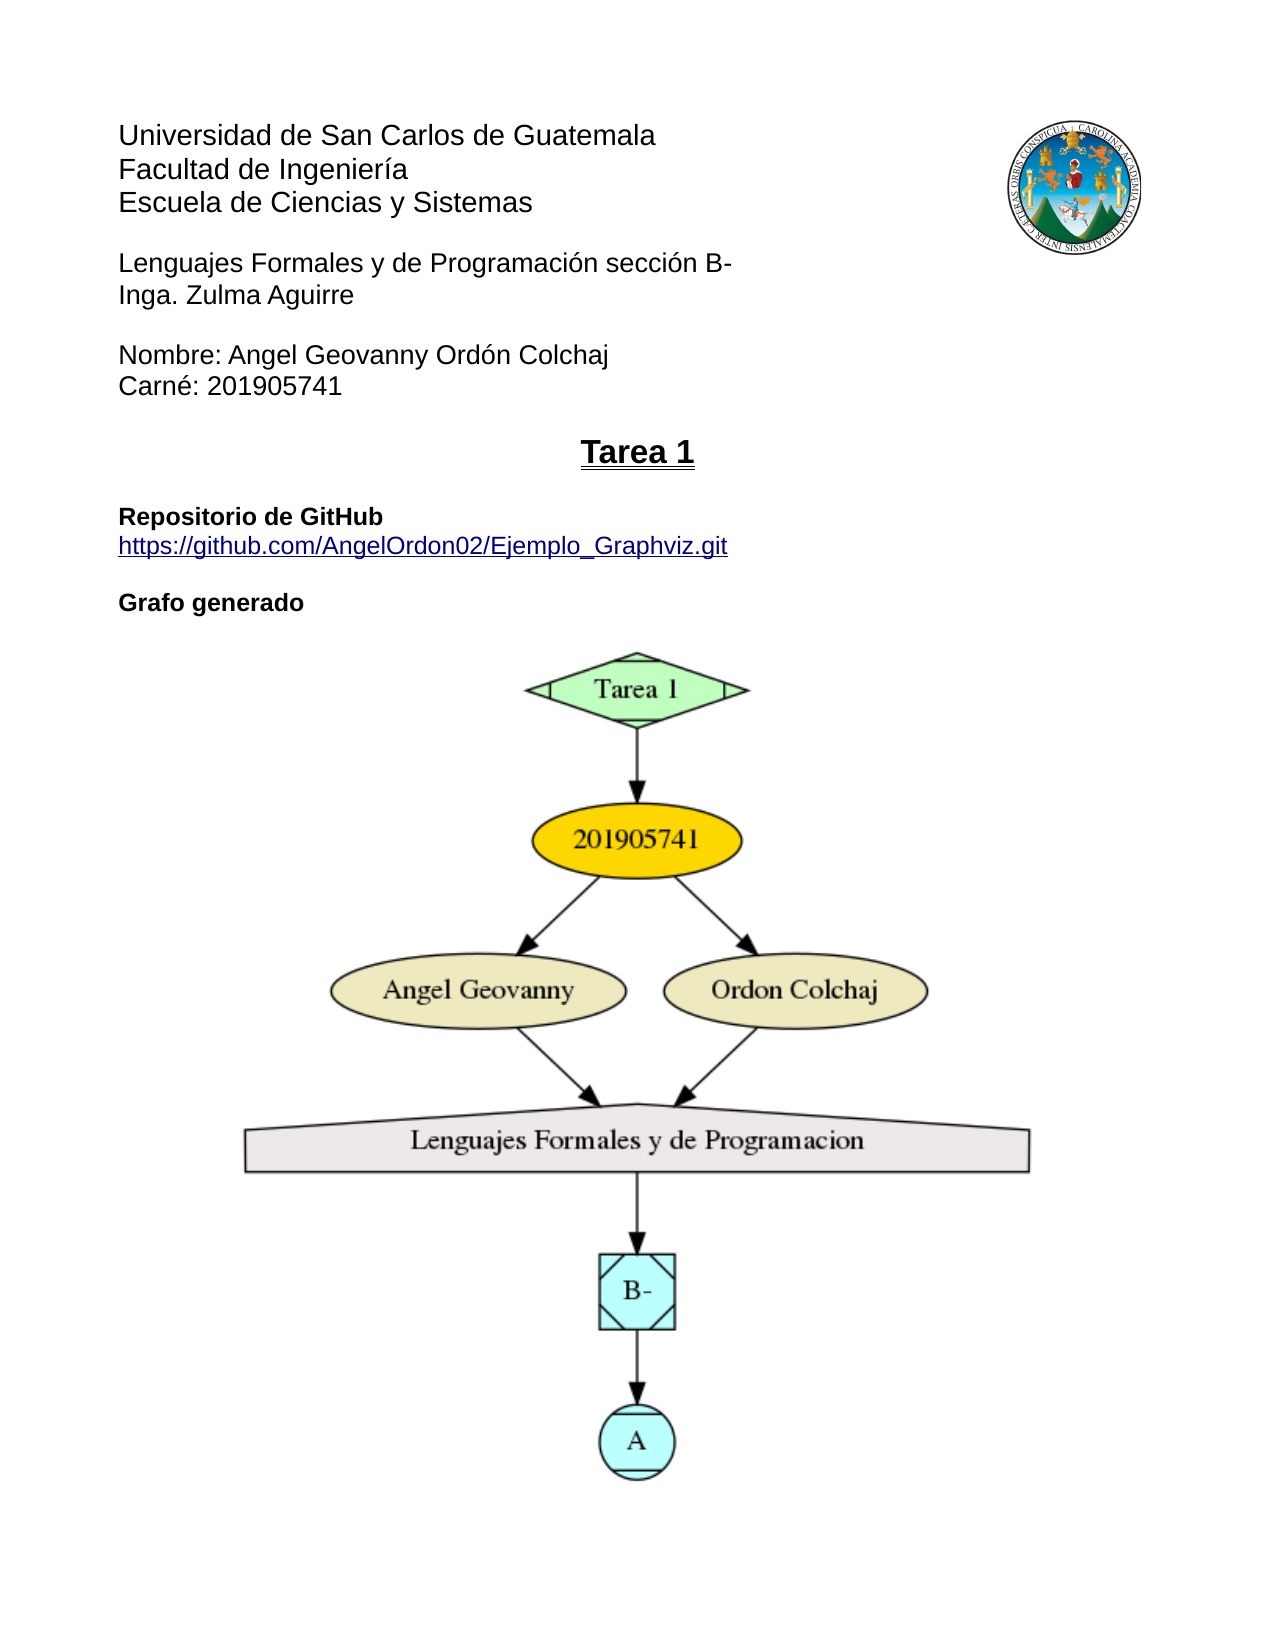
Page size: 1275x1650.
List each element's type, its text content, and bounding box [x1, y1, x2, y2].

text Nombre: Angel Geovanny Ordón Colchaj [118, 339, 1157, 370]
text Escuela de Ciencias y Sistemas [118, 185, 1007, 219]
text Inga. Zulma Aguirre [118, 279, 1157, 310]
text Lenguajes Formales y de Programación sección B- [118, 247, 1157, 279]
text Tarea 1 [118, 432, 1157, 471]
text [1142, 152, 1157, 185]
text Universidad de San Carlos de Guatemala [118, 118, 1157, 152]
picture [1007, 120, 1142, 255]
text Facultad de Ingeniería [118, 152, 1007, 185]
picture [237, 646, 1038, 1489]
text Carné: 201905741 [118, 370, 1157, 401]
text Grafo generado [118, 588, 1157, 617]
text Repositorio de GitHub [118, 502, 1157, 531]
text https://github.com/AngelOrdon02/Ejemplo_Graphviz.git [118, 531, 1157, 560]
